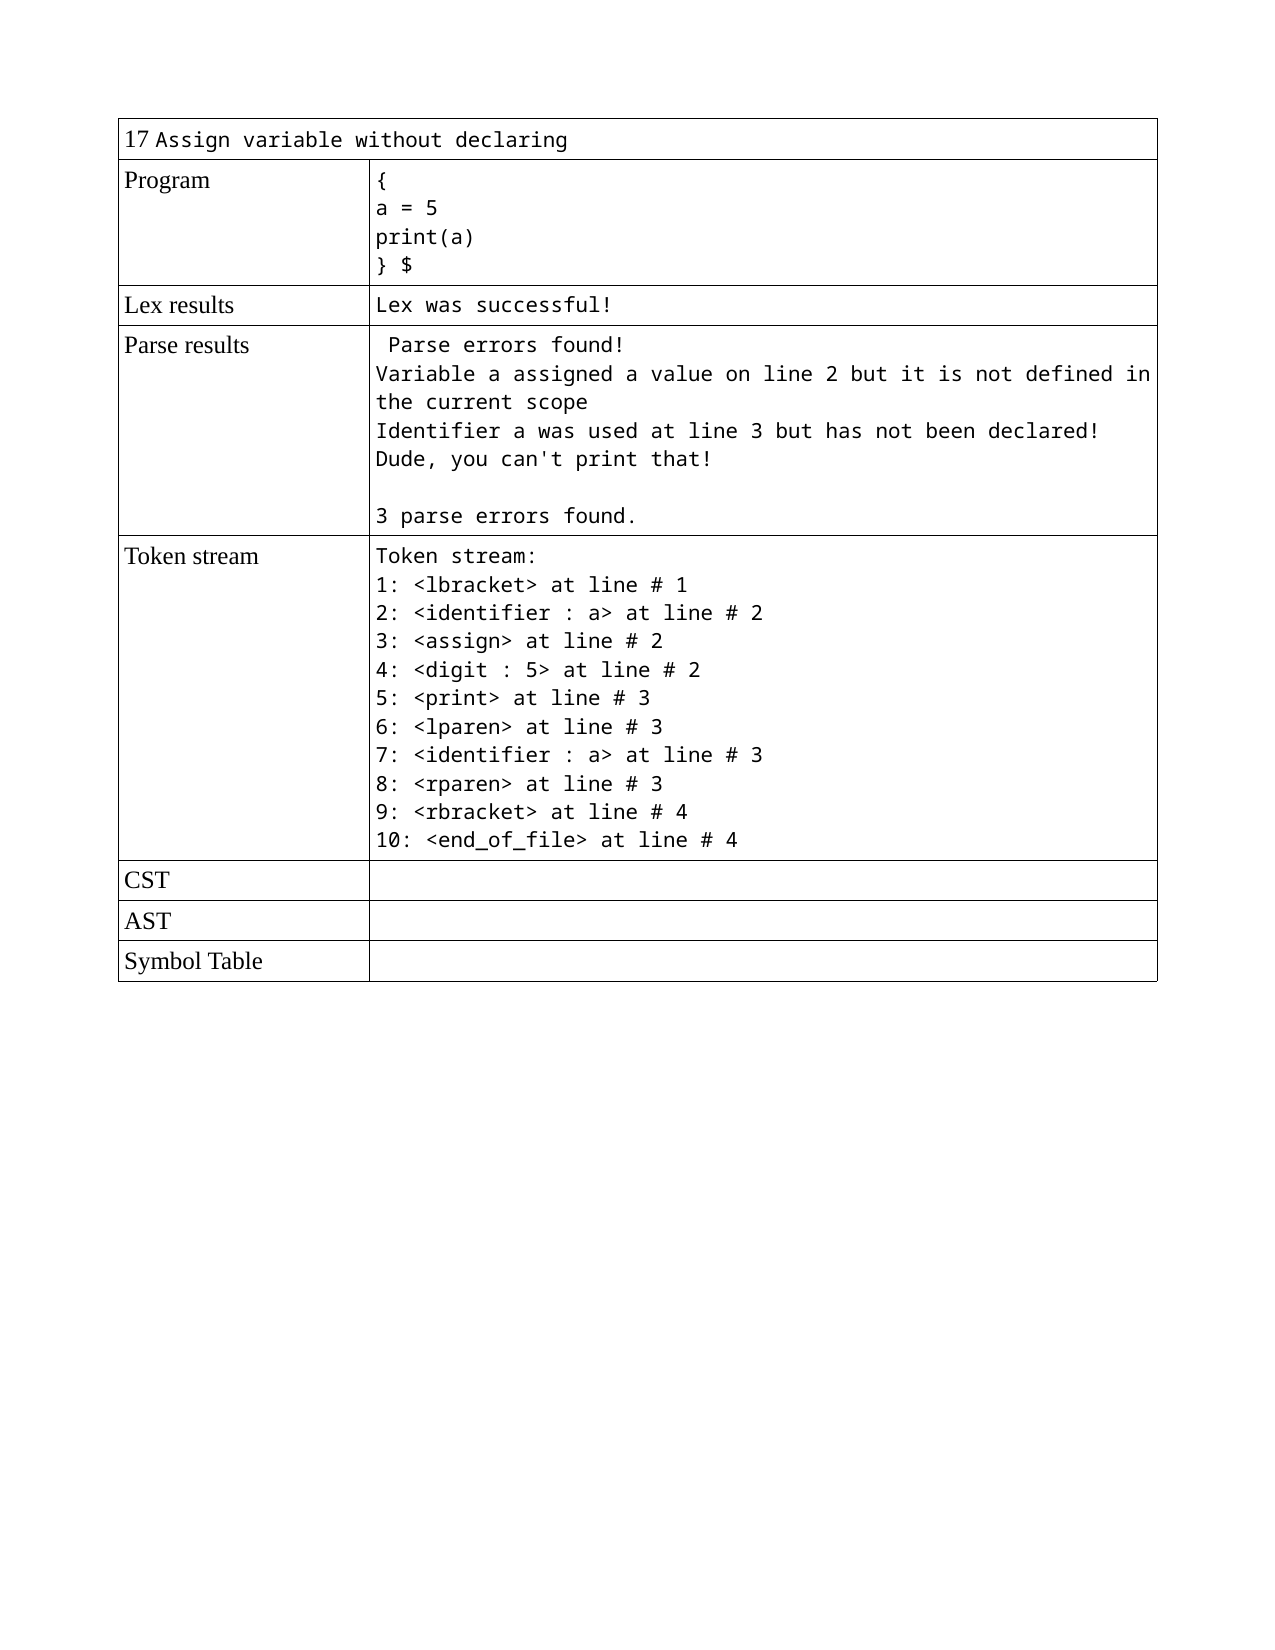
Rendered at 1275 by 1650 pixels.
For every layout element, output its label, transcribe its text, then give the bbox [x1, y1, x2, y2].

table_header 17 Assign variable without declaring [119, 119, 1157, 159]
table_cell Parse results [119, 326, 369, 535]
table_cell [370, 901, 1157, 940]
table_cell Parse errors found! Variable a assigned a value on line 2 but it is not defined in the current scope Identifier a was used at line 3 but has not been declared! Dude, you can't print that! 3 parse errors found. [370, 326, 1157, 535]
table_cell CST [119, 861, 369, 900]
table_cell { a = 5 print(a) } $ [370, 160, 1157, 284]
table_cell [370, 941, 1157, 981]
table_cell Token stream: 1: <lbracket> at line # 1 2: <identifier : a> at line # 2 3: <assign> at line # 2 4: <digit : 5> at line # 2 5: <print> at line # 3 6: <lparen> at line # 3 7: <identifier : a> at line # 3 8: <rparen> at line # 3 9: <rbracket> at line # 4 10: <end_of_file> at line # 4 [370, 536, 1157, 860]
table_cell AST [119, 901, 369, 940]
table_cell Token stream [119, 536, 369, 860]
table_cell Program [119, 160, 369, 284]
table_cell Symbol Table [119, 941, 369, 981]
table_cell [370, 861, 1157, 900]
table_cell Lex results [119, 286, 369, 325]
table_cell Lex was successful! [370, 286, 1157, 325]
